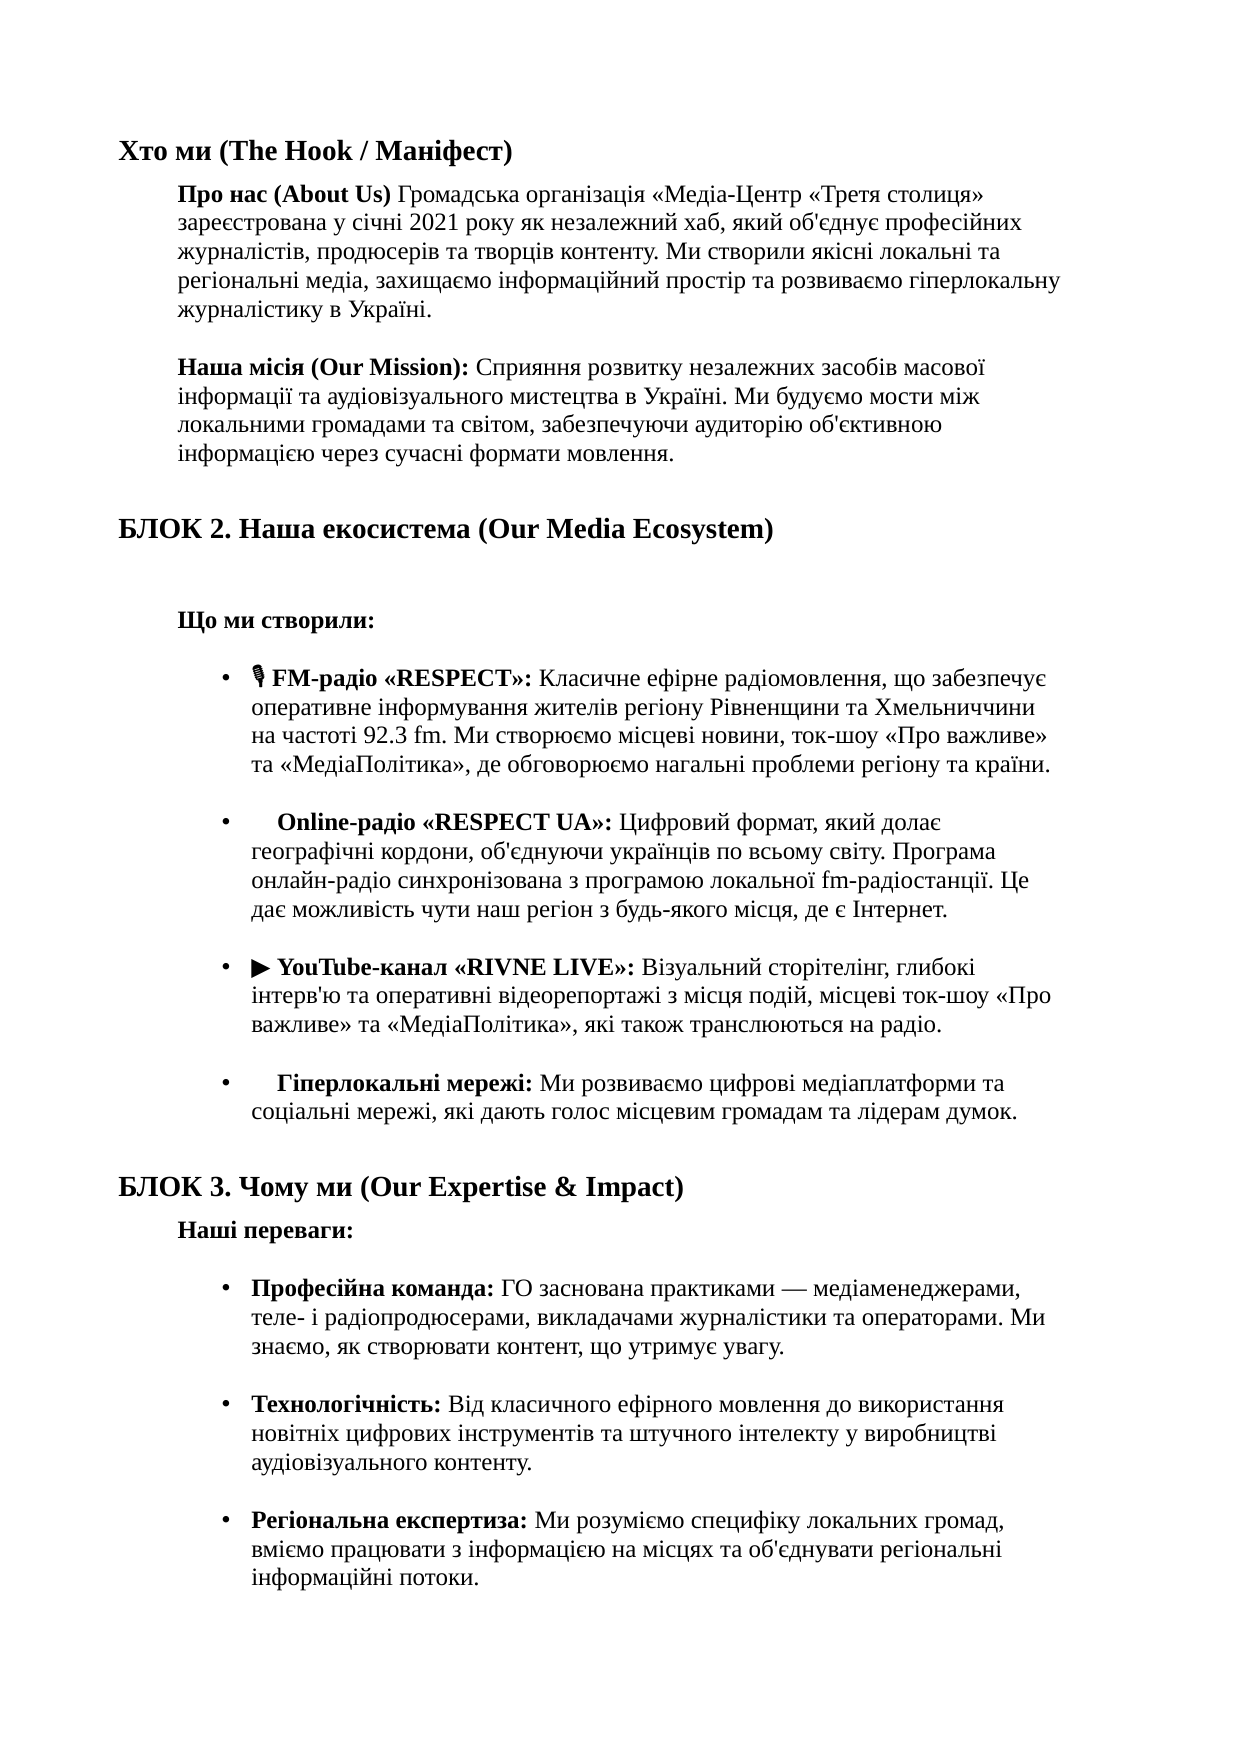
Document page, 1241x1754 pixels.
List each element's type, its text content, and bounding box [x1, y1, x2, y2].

list ▶️ YouTube-канал «RIVNE LIVE»: Візуальний сторітелінг, глибокі інтерв'ю та оперативні відеорепортажі з місця подій, місцеві ток-шоу «Про важливе» та «МедіаПолітика», які також транслюються на радіо. [222, 952, 1063, 1038]
list 🌐 Online-радіо «RESPECT UA»: Цифровий формат, який долає географічні кордони, об'єднуючи українців по всьому світу. Програма онлайн-радіо синхронізована з програмою локальної fm-радіостанції. Це дає можливість чути наш регіон з будь-якого місця, де є Інтернет. [222, 807, 1063, 922]
list 📰 Гіперлокальні мережі: Ми розвиваємо цифрові медіаплатформи та соціальні мережі, які дають голос місцевим громадам та лідерам думок. [222, 1068, 1063, 1125]
subtitle БЛОК 2. Наша екосистема (Our Media Ecosystem) [118, 511, 1122, 544]
list Технологічність: Від класичного ефірного мовлення до використання новітніх цифрових інструментів та штучного інтелекту у виробництві аудіовізуального контенту. [222, 1389, 1063, 1475]
text Що ми створили: [177, 605, 1063, 633]
list 🎙️ FM-радіо «RESPECT»: Класичне ефірне радіомовлення, що забезпечує оперативне інформування жителів регіону Рівненщини та Хмельниччини на частоті 92.3 fm. Ми створюємо місцеві новини, ток-шоу «Про важливе» та «МедіаПолітика», де обговорюємо нагальні проблеми регіону та країни. [222, 663, 1063, 778]
list Професійна команда: ГО заснована практиками — медіаменеджерами, теле- і радіопродюсерами, викладачами журналістики та операторами. Ми знаємо, як створювати контент, що утримує увагу. [222, 1273, 1063, 1360]
subtitle БЛОК 3. Чому ми (Our Expertise & Impact) [118, 1169, 1122, 1203]
text Наша місія (Our Mission): Сприяння розвитку незалежних засобів масової інформації та аудіовізуального мистецтва в Україні. Ми будуємо мости між локальними громадами та світом, забезпечуючи аудиторію об'єктивною інформацією через сучасні формати мовлення. [177, 352, 1063, 467]
subtitle Хто ми (The Hook / Маніфест) [118, 133, 1122, 166]
text Наші переваги: [177, 1215, 1063, 1244]
list Регіональна експертиза: Ми розуміємо специфіку локальних громад, вміємо працювати з інформацією на місцях та об'єднувати регіональні інформаційні потоки. [222, 1505, 1063, 1591]
text Про нас (About Us) Громадська організація «Медіа-Центр «Третя столиця» зареєстрована у січні 2021 року як незалежний хаб, який об'єднує професійних журналістів, продюсерів та творців контенту. Ми створили якісні локальні та регіональні медіа, захищаємо інформаційний простір та розвиваємо гіперлокальну журналістику в Україні. [177, 179, 1063, 322]
